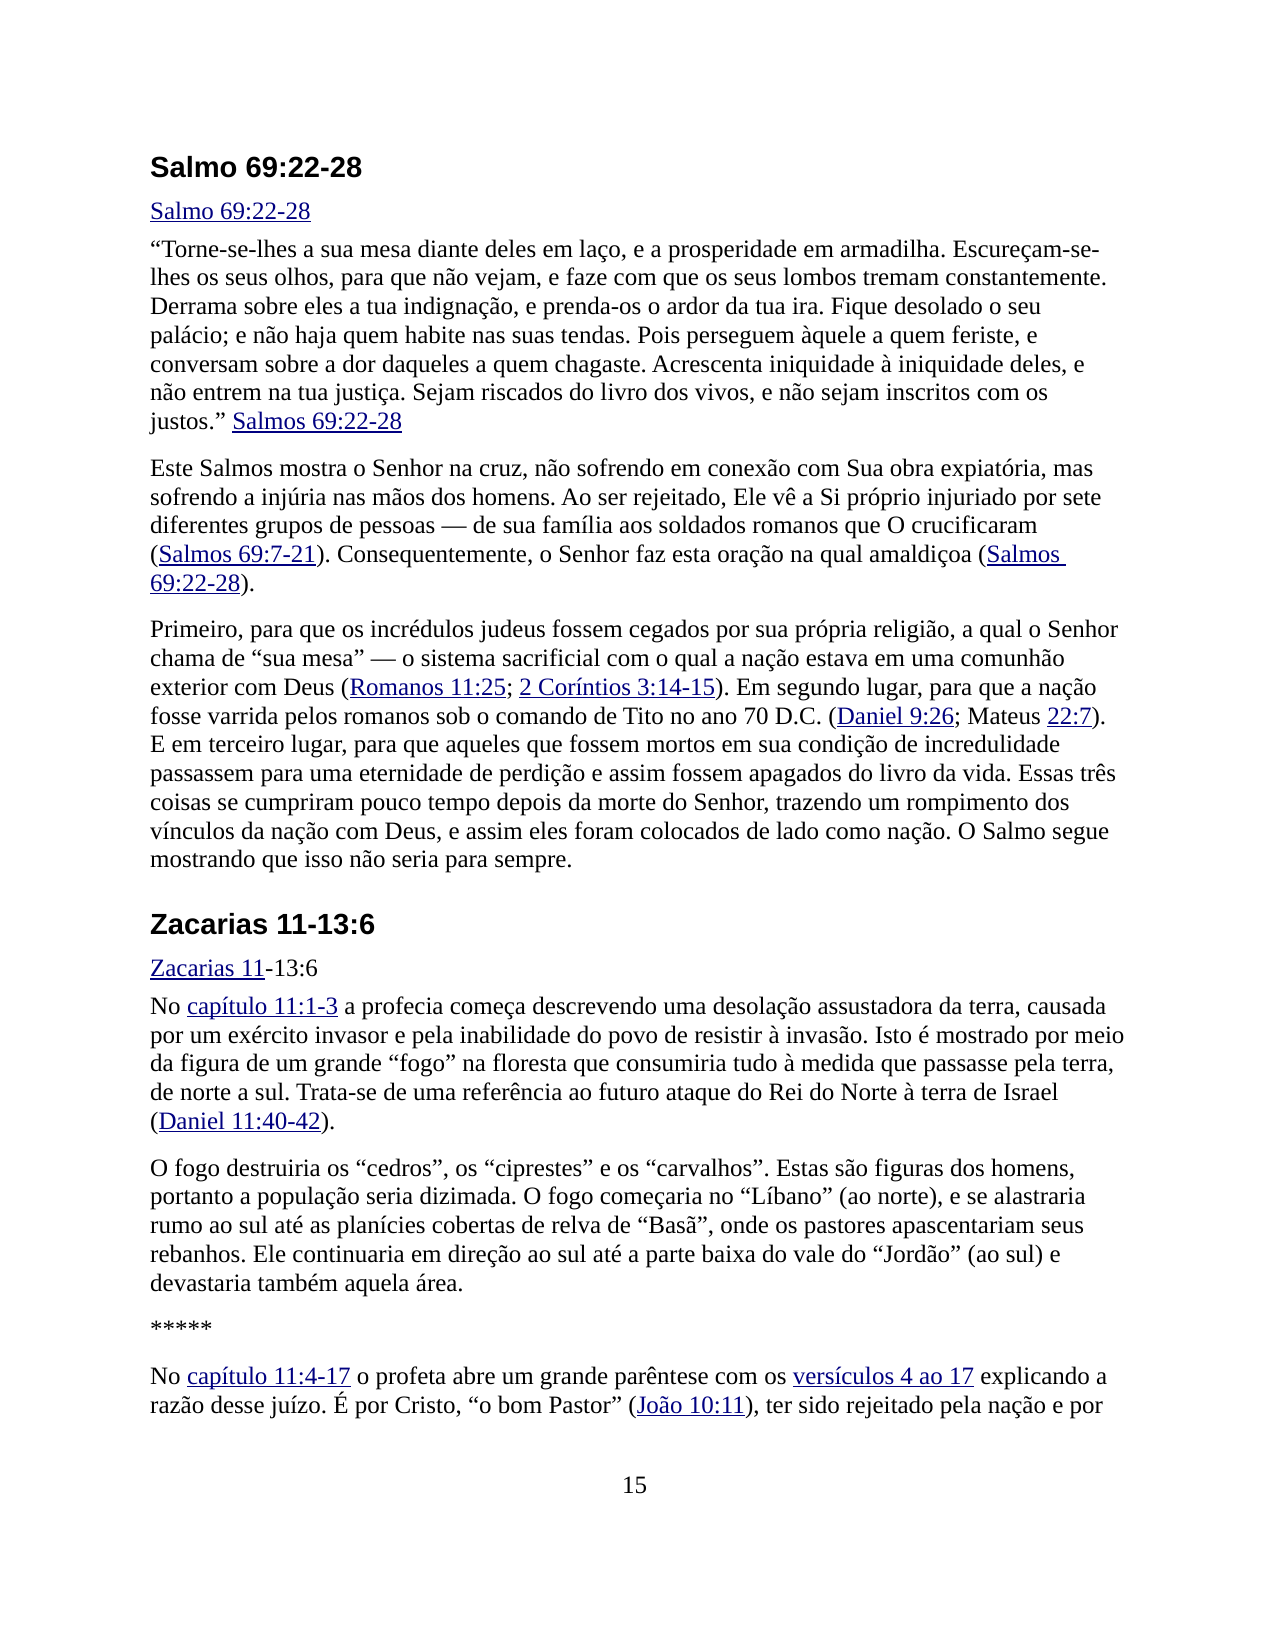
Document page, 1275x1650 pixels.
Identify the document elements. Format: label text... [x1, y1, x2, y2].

text Primeiro, para que os incrédulos judeus fossem cegados por sua própria religião, a qual o Senhor chama de “sua mesa” — o sistema sacrificial com o qual a nação estava em uma comunhão exterior com Deus (Romanos 11:25; 2 Coríntios 3:14-15). Em segundo lugar, para que a nação fosse varrida pelos romanos sob o comando de Tito no ano 70 D.C. (Daniel 9:26; Mateus 22:7). E em terceiro lugar, para que aqueles que fossem mortos em sua condição de incredulidade passassem para uma eternidade de perdição e assim fossem apagados do livro da vida. Essas três coisas se cumpriram pouco tempo depois da morte do Senhor, trazendo um rompimento dos vínculos da nação com Deus, e assim eles foram colocados de lado como nação. O Salmo segue mostrando que isso não seria para sempre. [150, 614, 1125, 873]
text ***** [150, 1314, 1125, 1343]
text Salmo 69:22-28 [150, 196, 1125, 225]
text O fogo destruiria os “cedros”, os “ciprestes” e os “carvalhos”. Estas são figuras dos homens, portanto a população seria dizimada. O fogo começaria no “Líbano” (ao norte), e se alastraria rumo ao sul até as planícies cobertas de relva de “Basã”, onde os pastores apascentariam seus rebanhos. Ele continuaria em direção ao sul até a parte baixa do vale do “Jordão” (ao sul) e devastaria também aquela área. [150, 1153, 1125, 1296]
subtitle Salmo 69:22-28 [150, 150, 1125, 183]
text No capítulo 11:1-3 a profecia começa descrevendo uma desolação assustadora da terra, causada por um exército invasor e pela inabilidade do povo de resistir à invasão. Isto é mostrado por meio da figura de um grande “fogo” na floresta que consumiria tudo à medida que passasse pela terra, de norte a sul. Trata-se de uma referência ao futuro ataque do Rei do Norte à terra de Israel (Daniel 11:40-42). [150, 991, 1125, 1135]
text “Torne-se-lhes a sua mesa diante deles em laço, e a prosperidade em armadilha. Escureçam-se-lhes os seus olhos, para que não vejam, e faze com que os seus lombos tremam constantemente. Derrama sobre eles a tua indignação, e prenda-os o ardor da tua ira. Fique desolado o seu palácio; e não haja quem habite nas suas tendas. Pois perseguem àquele a quem feriste, e conversam sobre a dor daqueles a quem chagaste. Acrescenta iniquidade à iniquidade deles, e não entrem na tua justiça. Sejam riscados do livro dos vivos, e não sejam inscritos com os justos.” Salmos 69:22-28 [150, 234, 1125, 435]
text Zacarias 11-13:6 [150, 953, 1125, 982]
subtitle Zacarias 11-13:6 [150, 907, 1125, 941]
text Este Salmos mostra o Senhor na cruz, não sofrendo em conexão com Sua obra expiatória, mas sofrendo a injúria nas mãos dos homens. Ao ser rejeitado, Ele vê a Si próprio injuriado por sete diferentes grupos de pessoas — de sua família aos soldados romanos que O crucificaram (Salmos 69:7-21). Consequentemente, o Senhor faz esta oração na qual amaldiçoa (Salmos 69:22-28). [150, 453, 1125, 597]
text No capítulo 11:4-17 o profeta abre um grande parêntese com os versículos 4 ao 17 explicando a razão desse juízo. É por Cristo, “o bom Pastor” (João 10:11), ter sido rejeitado pela nação e por [150, 1361, 1125, 1418]
